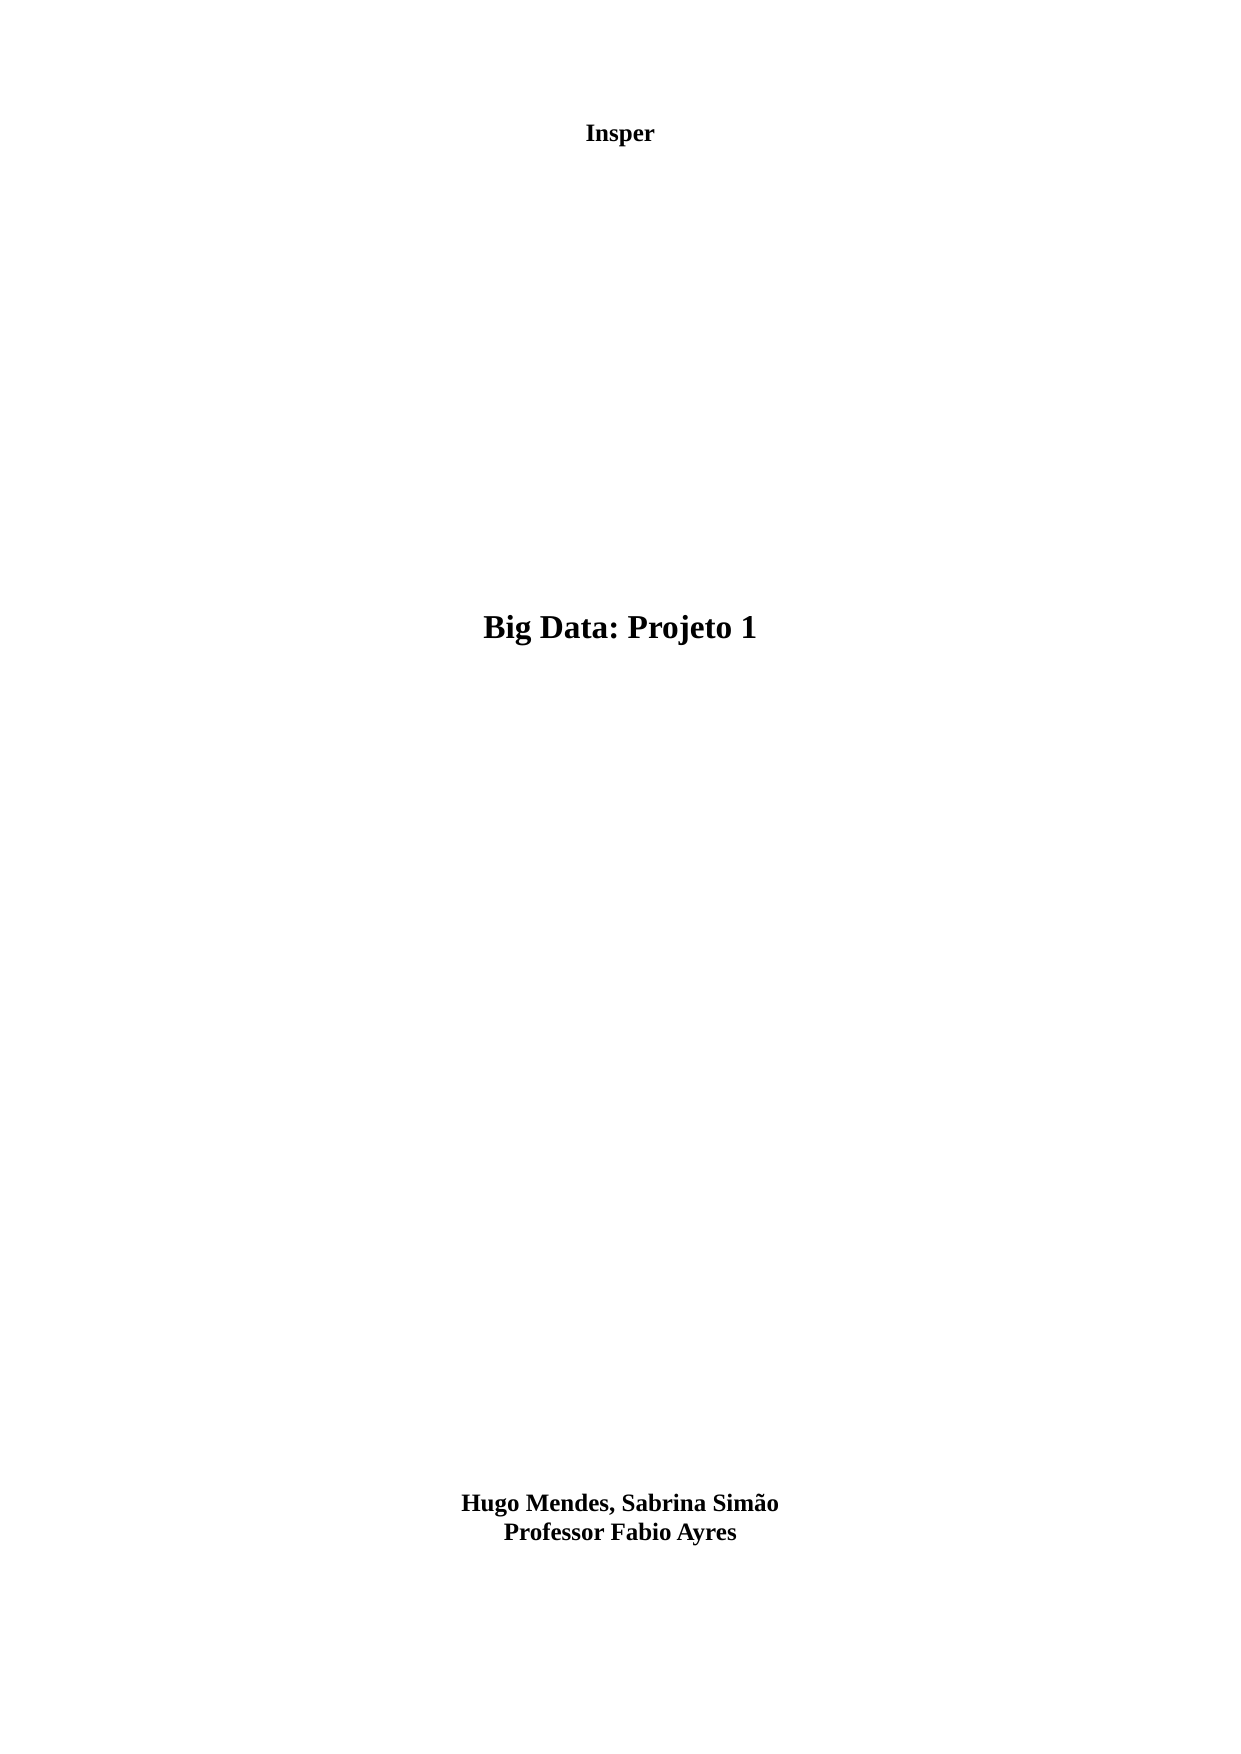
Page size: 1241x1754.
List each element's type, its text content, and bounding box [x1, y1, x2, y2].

text Insper [118, 118, 1122, 147]
text Big Data: Projeto 1 [118, 607, 1122, 645]
text Hugo Mendes, Sabrina Simão [118, 1488, 1122, 1517]
text Professor Fabio Ayres [118, 1517, 1122, 1546]
